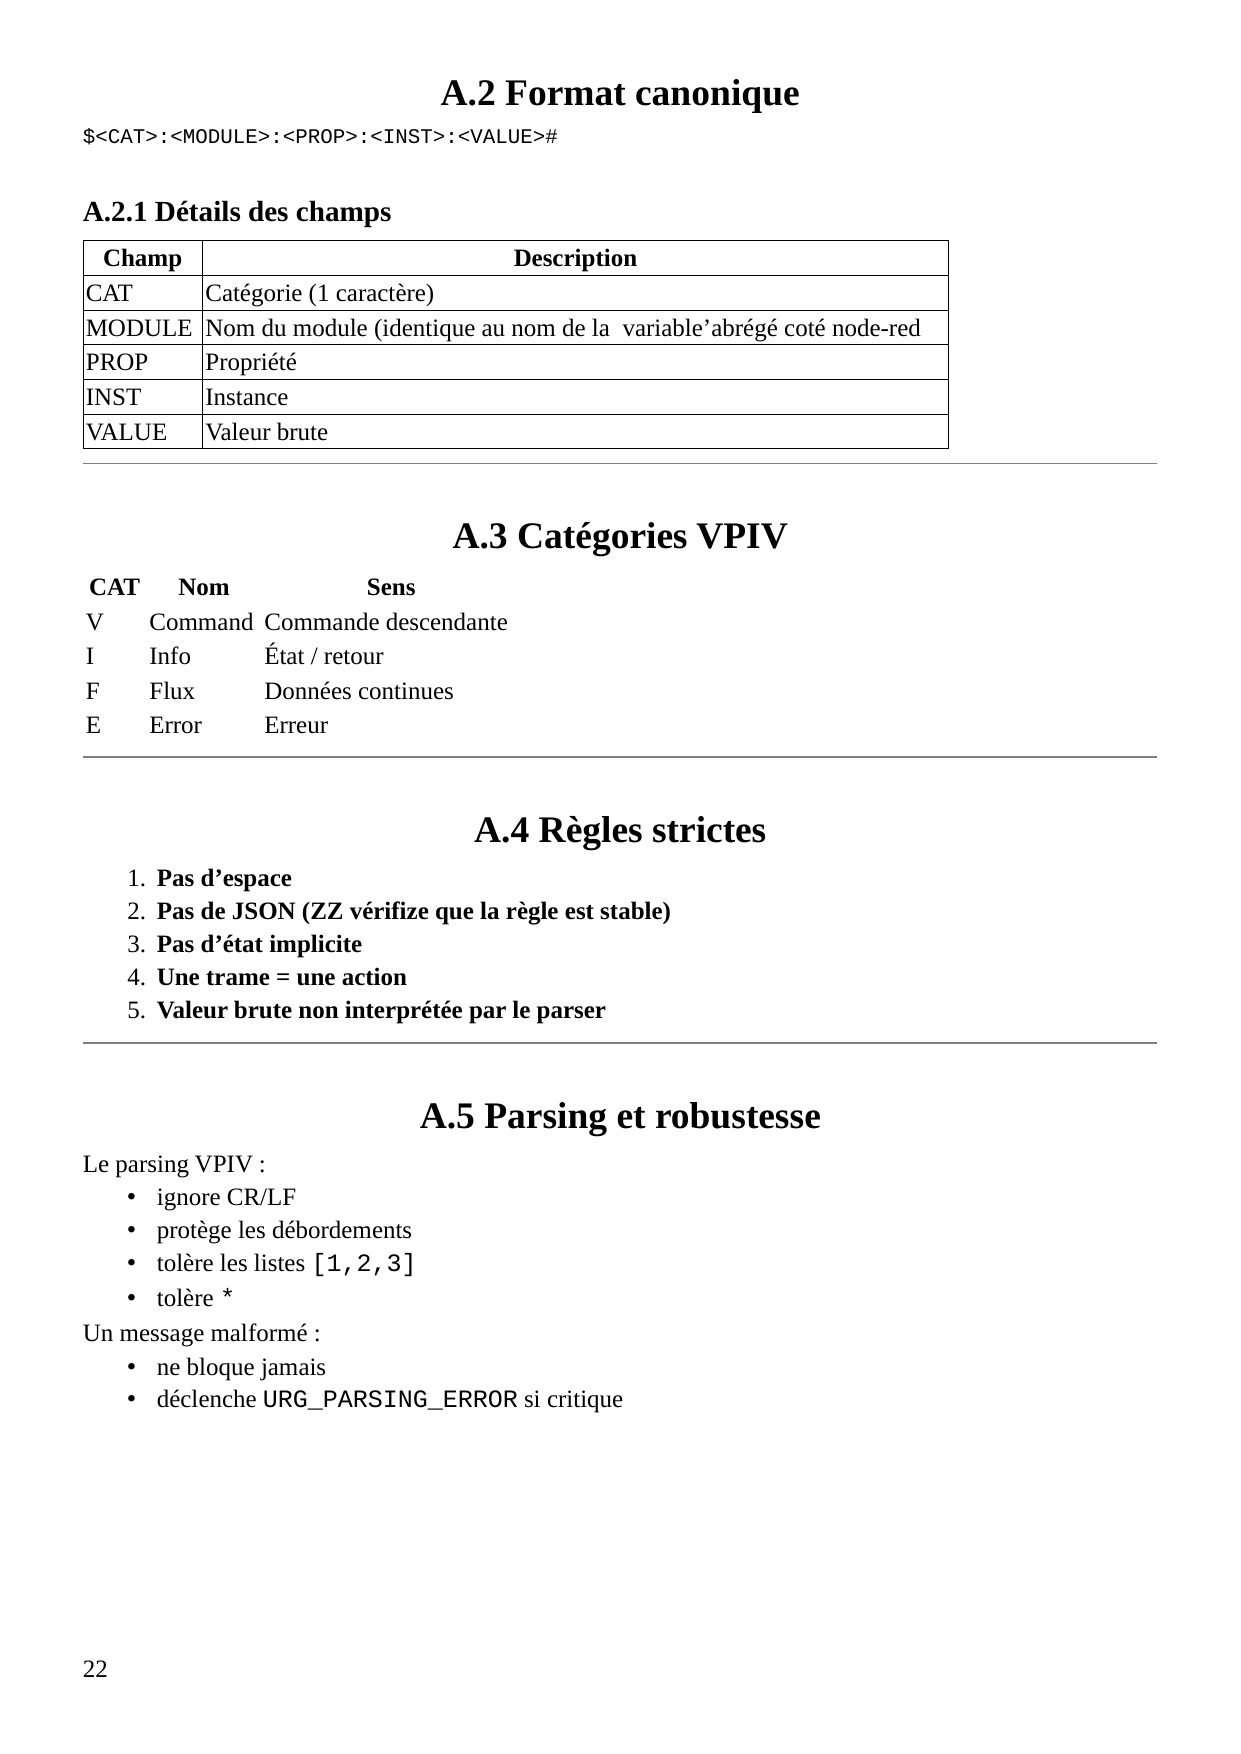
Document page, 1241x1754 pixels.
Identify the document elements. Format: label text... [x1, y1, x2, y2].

table_cell I [83, 638, 146, 673]
table_cell MODULE [84, 311, 202, 344]
table_cell Valeur brute [203, 415, 948, 448]
subtitle A.5 Parsing et robustesse [83, 1093, 1157, 1136]
table_cell État / retour [261, 638, 521, 673]
text $<CAT>:<MODULE>:<PROP>:<INST>:<VALUE># [83, 126, 1157, 150]
list protège les débordements [127, 1215, 1157, 1243]
table_header Sens [261, 569, 521, 604]
table_header Description [203, 241, 948, 275]
table_cell VALUE [84, 415, 202, 448]
text Un message malformé : [83, 1318, 1157, 1347]
list tolère les listes [1,2,3] [127, 1248, 1157, 1278]
table_cell Error [146, 708, 261, 742]
table_cell Instance [203, 380, 948, 414]
table_header Nom [146, 569, 261, 604]
list Pas de JSON (ZZ vérifize que la règle est stable) [127, 896, 1157, 924]
list ne bloque jamais [127, 1352, 1157, 1380]
table_header Champ [84, 241, 202, 275]
table_cell Nom du module (identique au nom de la variable’abrégé coté node-red [203, 311, 948, 344]
subtitle A.4 Règles strictes [83, 807, 1157, 850]
table_cell Commande descendante [261, 604, 521, 638]
table_cell Données continues [261, 673, 521, 707]
subtitle A.2.1 Détails des champs [83, 194, 1157, 228]
list déclenche URG_PARSING_ERROR si critique [127, 1384, 1157, 1415]
text Le parsing VPIV : [83, 1149, 1157, 1177]
list Pas d’espace [127, 863, 1157, 892]
list Pas d’état implicite [127, 929, 1157, 958]
list Valeur brute non interprétée par le parser [127, 995, 1157, 1024]
table_cell Command [146, 604, 261, 638]
subtitle A.3 Catégories VPIV [83, 513, 1157, 557]
table_header CAT [83, 569, 146, 604]
table_cell Info [146, 638, 261, 673]
table_cell V [83, 604, 146, 638]
table_cell Erreur [261, 708, 521, 742]
table_cell E [83, 708, 146, 742]
table_cell CAT [84, 276, 202, 309]
table_cell PROP [84, 345, 202, 379]
list Une trame = une action [127, 962, 1157, 991]
subtitle A.2 Format canonique [83, 71, 1157, 114]
list ignore CR/LF [127, 1182, 1157, 1210]
list tolère * [127, 1283, 1157, 1314]
table_cell F [83, 673, 146, 707]
table_cell Propriété [203, 345, 948, 379]
table_cell Catégorie (1 caractère) [203, 276, 948, 309]
table_cell Flux [146, 673, 261, 707]
table_cell INST [84, 380, 202, 414]
